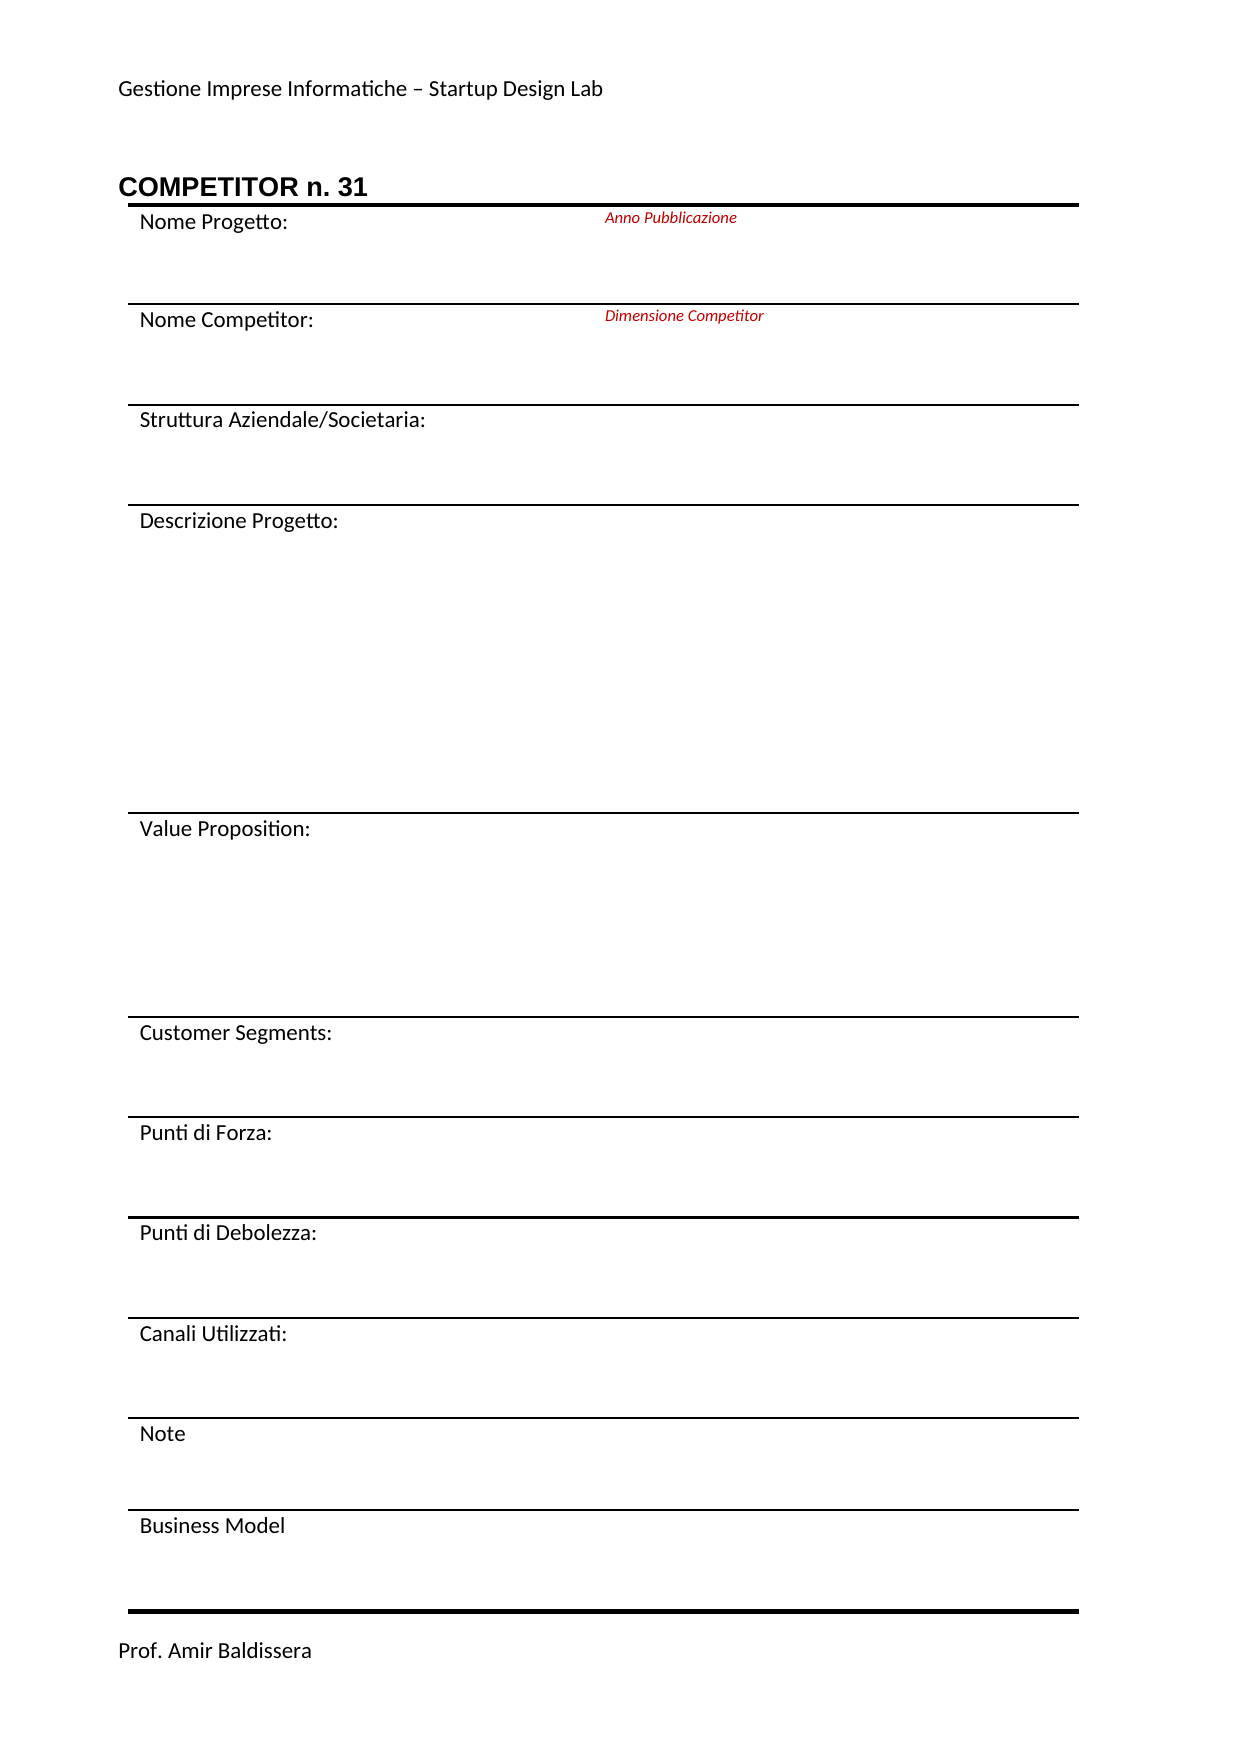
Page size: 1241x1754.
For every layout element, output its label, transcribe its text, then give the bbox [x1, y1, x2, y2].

table_cell Customer Segments: [128, 1018, 1078, 1116]
table_cell Note [128, 1419, 1078, 1509]
table_cell Canali Utilizzati: [128, 1319, 1078, 1417]
table_cell Punti di Debolezza: [128, 1219, 1078, 1317]
table_cell Nome Competitor: [128, 305, 593, 403]
table_cell Business Model [128, 1511, 1078, 1609]
table_cell Struttura Aziendale/Societaria: [128, 406, 1078, 504]
table_cell Dimensione Competitor [594, 305, 1078, 403]
table_header Nome Progetto: [128, 207, 593, 303]
table_cell Punti di Forza: [128, 1118, 1078, 1216]
table_header Anno Pubblicazione [594, 207, 1078, 303]
table_cell Value Proposition: [128, 814, 1078, 1016]
table_cell Descrizione Progetto: [128, 506, 1078, 812]
subtitle COMPETITOR n. 31 [118, 171, 1122, 203]
